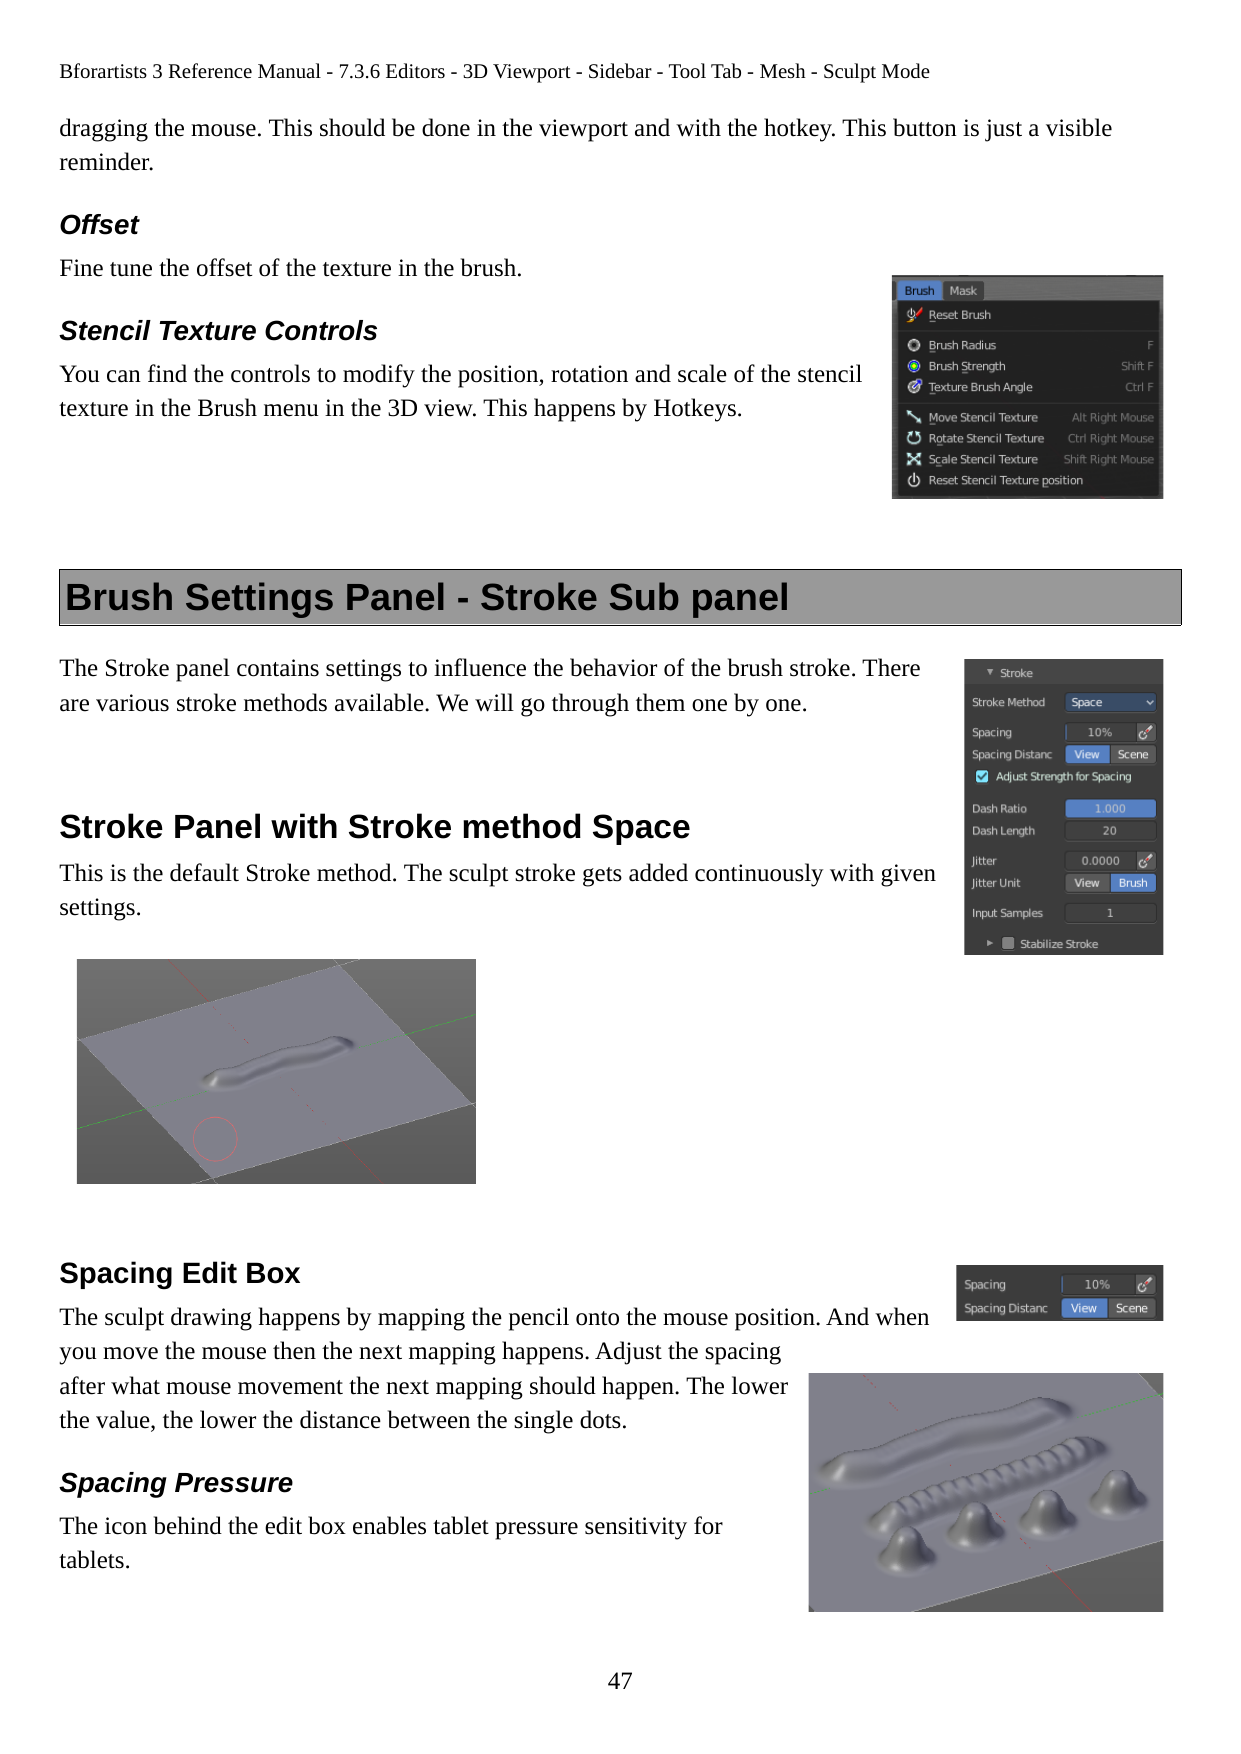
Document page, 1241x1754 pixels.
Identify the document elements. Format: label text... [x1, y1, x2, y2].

text Fine tune the offset of the texture in the brush. [59, 253, 1181, 282]
subtitle [1164, 1467, 1181, 1499]
subtitle Stroke Panel with Stroke method Space [59, 807, 964, 846]
picture [76, 959, 476, 1184]
table_header Brush Settings Panel - Stroke Sub panel [60, 570, 1181, 624]
picture [891, 275, 1164, 499]
text This is the default Stroke method. The sculpt stroke gets added continuously with given settings. [59, 858, 964, 921]
text You can find the controls to modify the position, rotation and scale of the stencil texture in the Brush menu in the 3D view. This happens by Hotkeys. [59, 359, 891, 422]
text The sculpt drawing happens by mapping the pencil onto the mouse position. And when you move the mouse then the next mapping happens. Adjust the spacing after what mouse movement the next mapping should happen. The lower the value, the lower the distance between the single dots. [59, 1302, 1181, 1434]
picture [808, 1373, 1164, 1612]
subtitle Spacing Pressure [59, 1467, 808, 1499]
subtitle Offset [59, 209, 1181, 241]
text The icon behind the edit box enables tablet pressure sensitivity for tablets. [59, 1511, 808, 1574]
picture [964, 659, 1164, 955]
subtitle Spacing Edit Box [59, 1256, 1181, 1289]
subtitle [1164, 314, 1181, 346]
text The Stroke panel contains settings to influence the behavior of the brush stroke. There are various stroke methods available. We will go through them one by one. [59, 653, 1181, 717]
picture [956, 1265, 1164, 1321]
subtitle Stencil Texture Controls [59, 314, 891, 346]
text dragging the mouse. This should be done in the viewport and with the hotkey. This button is just a visible reminder. [59, 113, 1181, 176]
